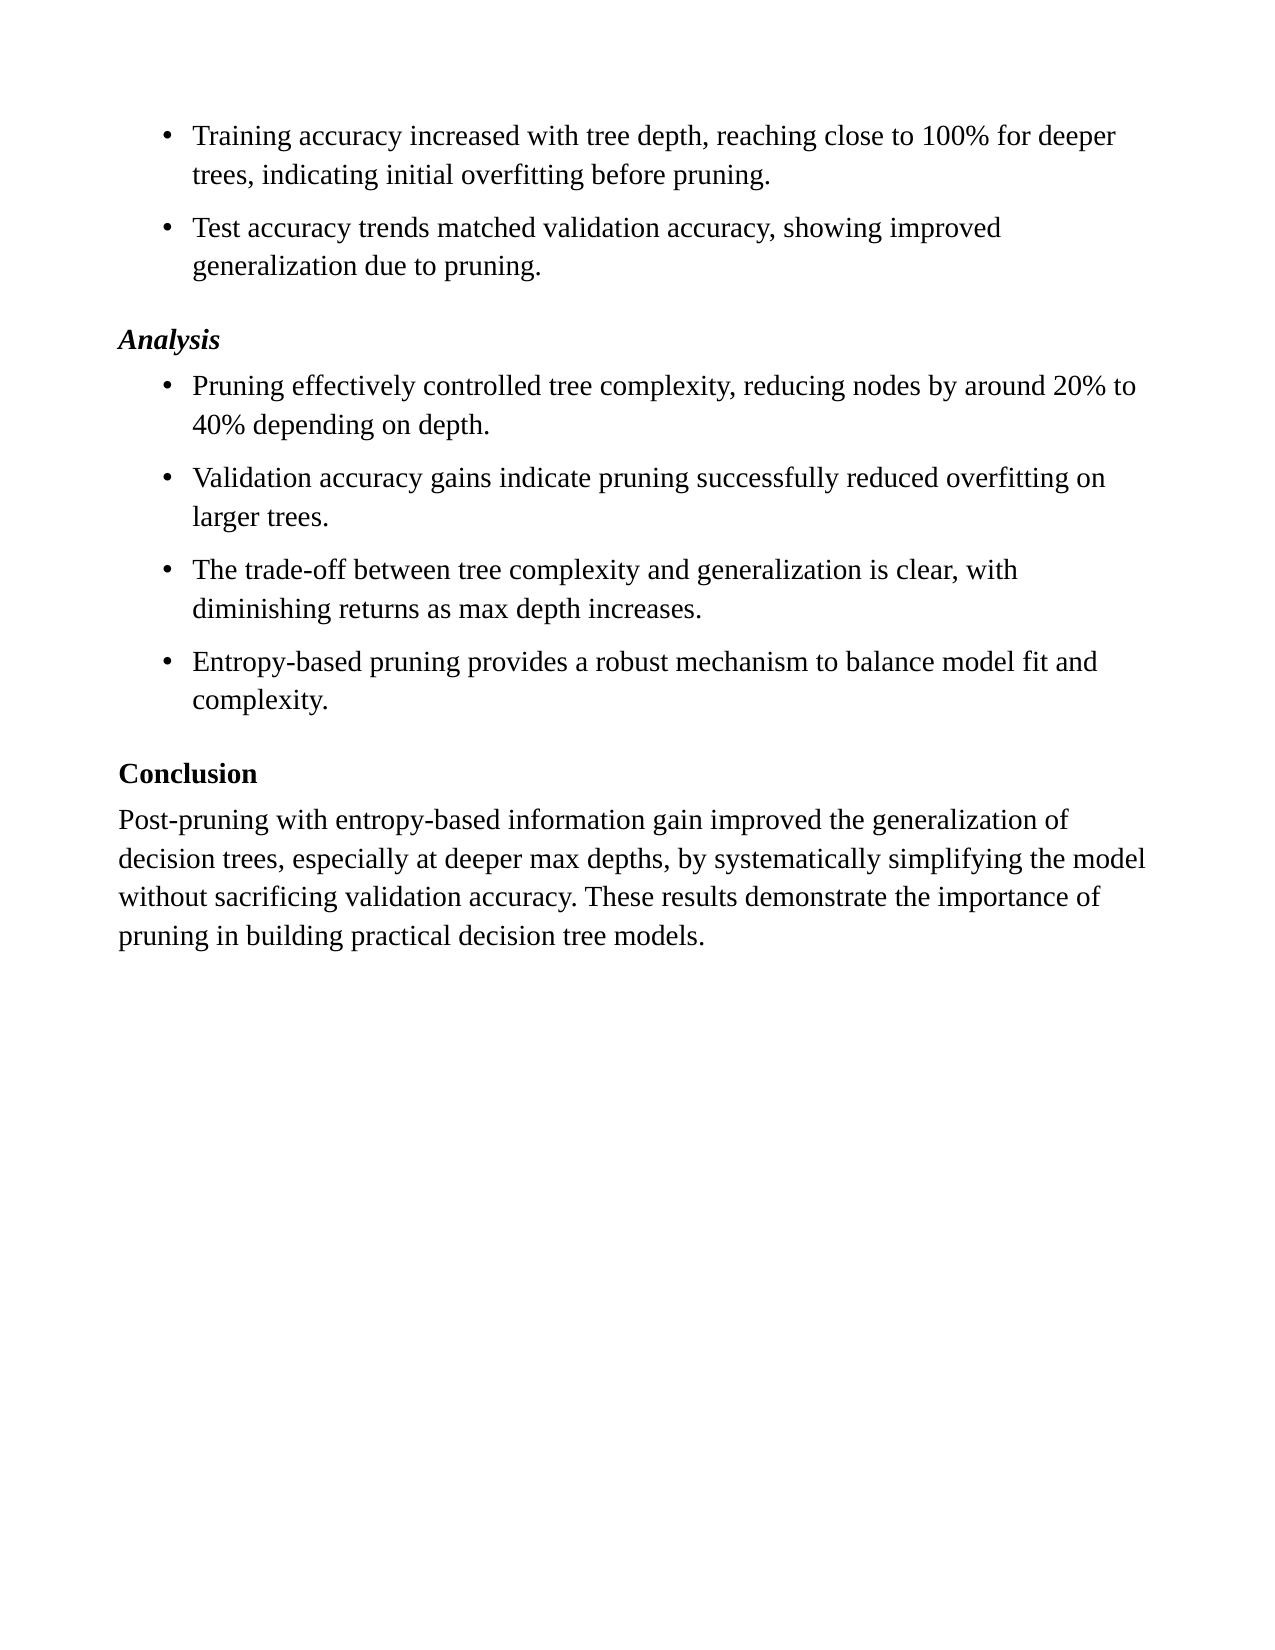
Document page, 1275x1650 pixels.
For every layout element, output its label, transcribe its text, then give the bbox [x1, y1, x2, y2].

list Pruning effectively controlled tree complexity, reducing nodes by around 20% to 40% depending on depth. [162, 368, 1157, 441]
list Entropy-based pruning provides a robust mechanism to balance model fit and complexity. [162, 644, 1157, 716]
list Validation accuracy gains indicate pruning successfully reduced overfitting on larger trees. [162, 460, 1157, 532]
subtitle Conclusion [118, 756, 1157, 790]
subtitle Analysis [118, 322, 1157, 356]
list Test accuracy trends matched validation accuracy, showing improved generalization due to pruning. [162, 210, 1157, 282]
text Post-pruning with entropy-based information gain improved the generalization of decision trees, especially at deeper max depths, by systematically simplifying the model without sacrificing validation accuracy. These results demonstrate the importance of pruning in building practical decision tree models. [118, 802, 1157, 952]
list Training accuracy increased with tree depth, reaching close to 100% for deeper trees, indicating initial overfitting before pruning. [162, 118, 1157, 190]
list The trade-off between tree complexity and generalization is clear, with diminishing returns as max depth increases. [162, 552, 1157, 624]
